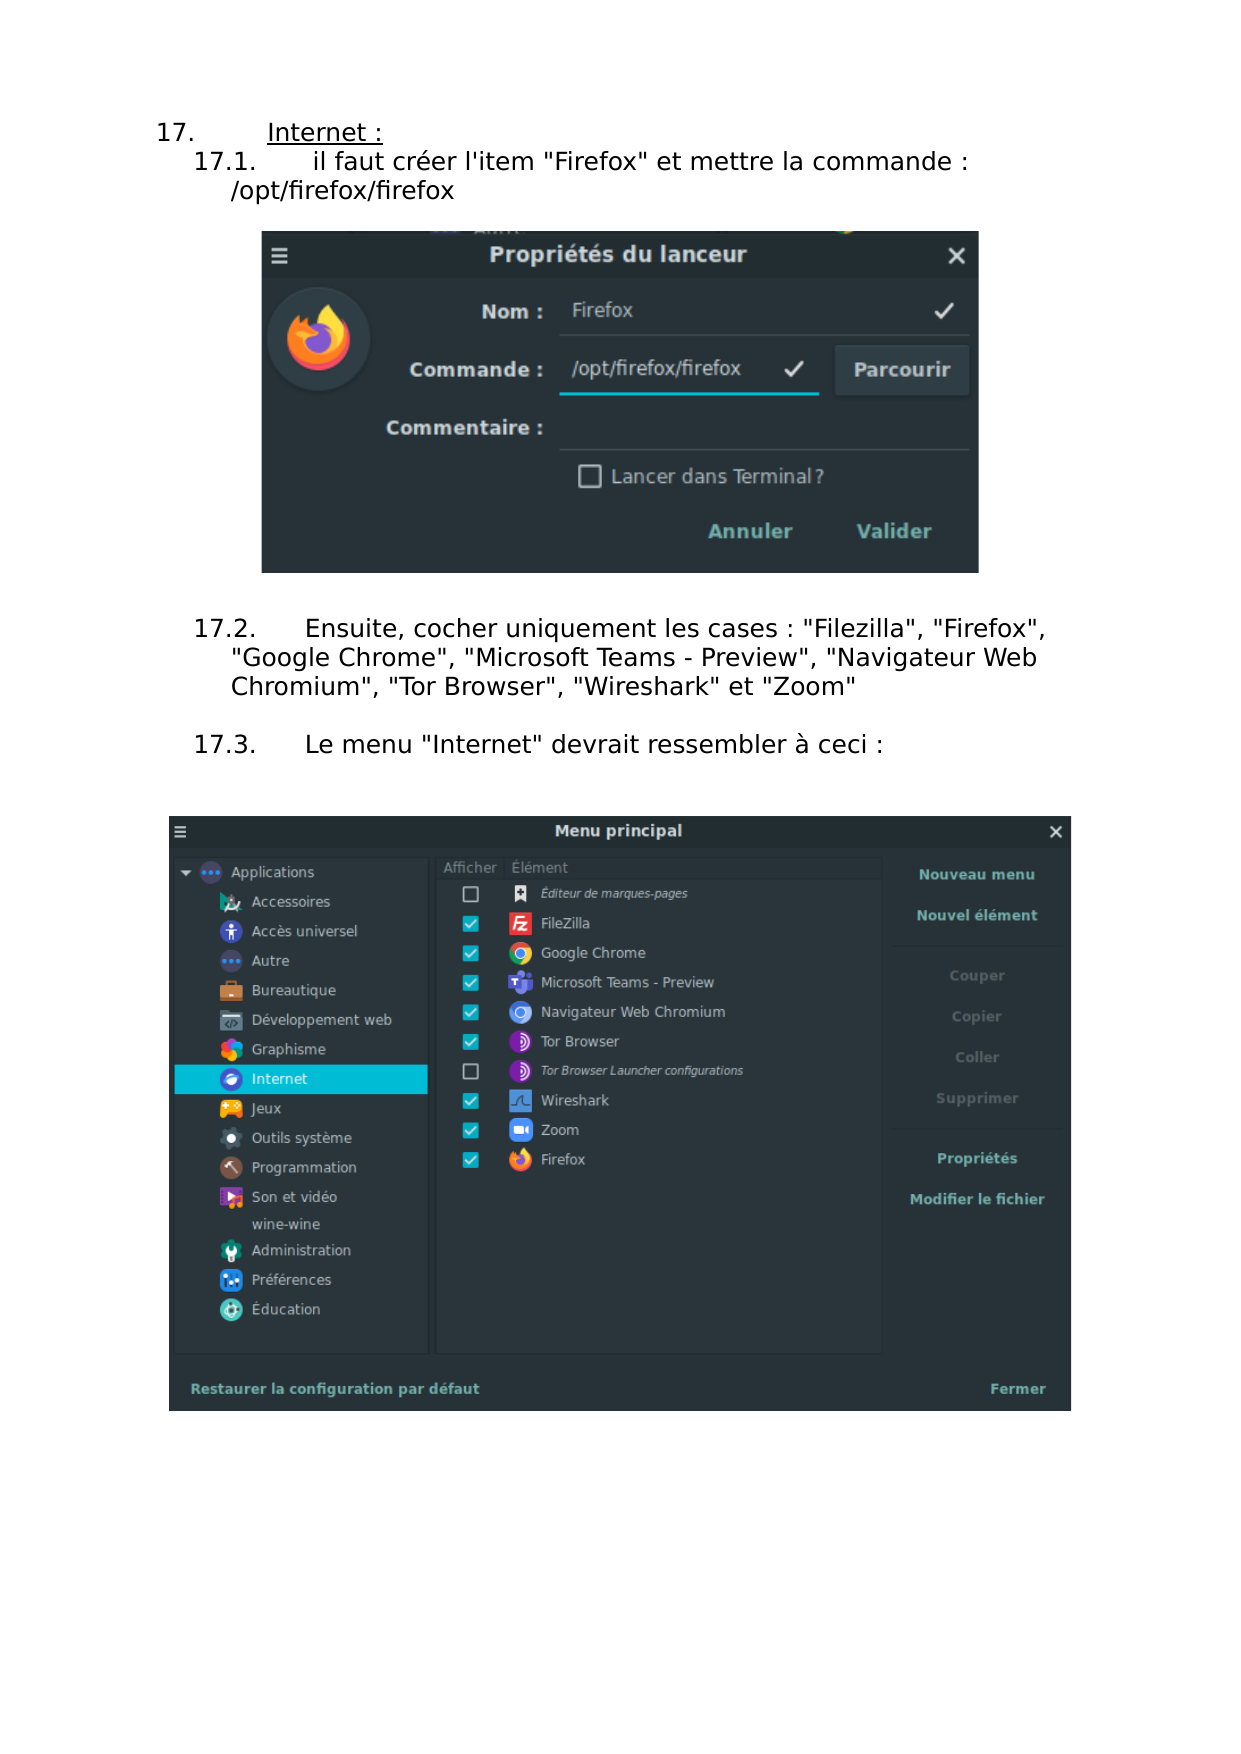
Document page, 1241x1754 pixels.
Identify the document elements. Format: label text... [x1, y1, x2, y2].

picture [169, 816, 1072, 1411]
list Ensuite, cocher uniquement les cases : "Filezilla", "Firefox", "Google Chrome", "Microsoft Teams - Preview", "Navigateur Web Chromium", "Tor Browser", "Wireshark" et "Zoom" [193, 614, 1122, 701]
list Internet : [156, 118, 1122, 147]
list Le menu "Internet" devrait ressembler à ceci : [193, 731, 1122, 760]
picture [261, 231, 979, 573]
list il faut créer l'item "Firefox" et mettre la commande : /opt/firefox/firefox [193, 147, 1122, 206]
